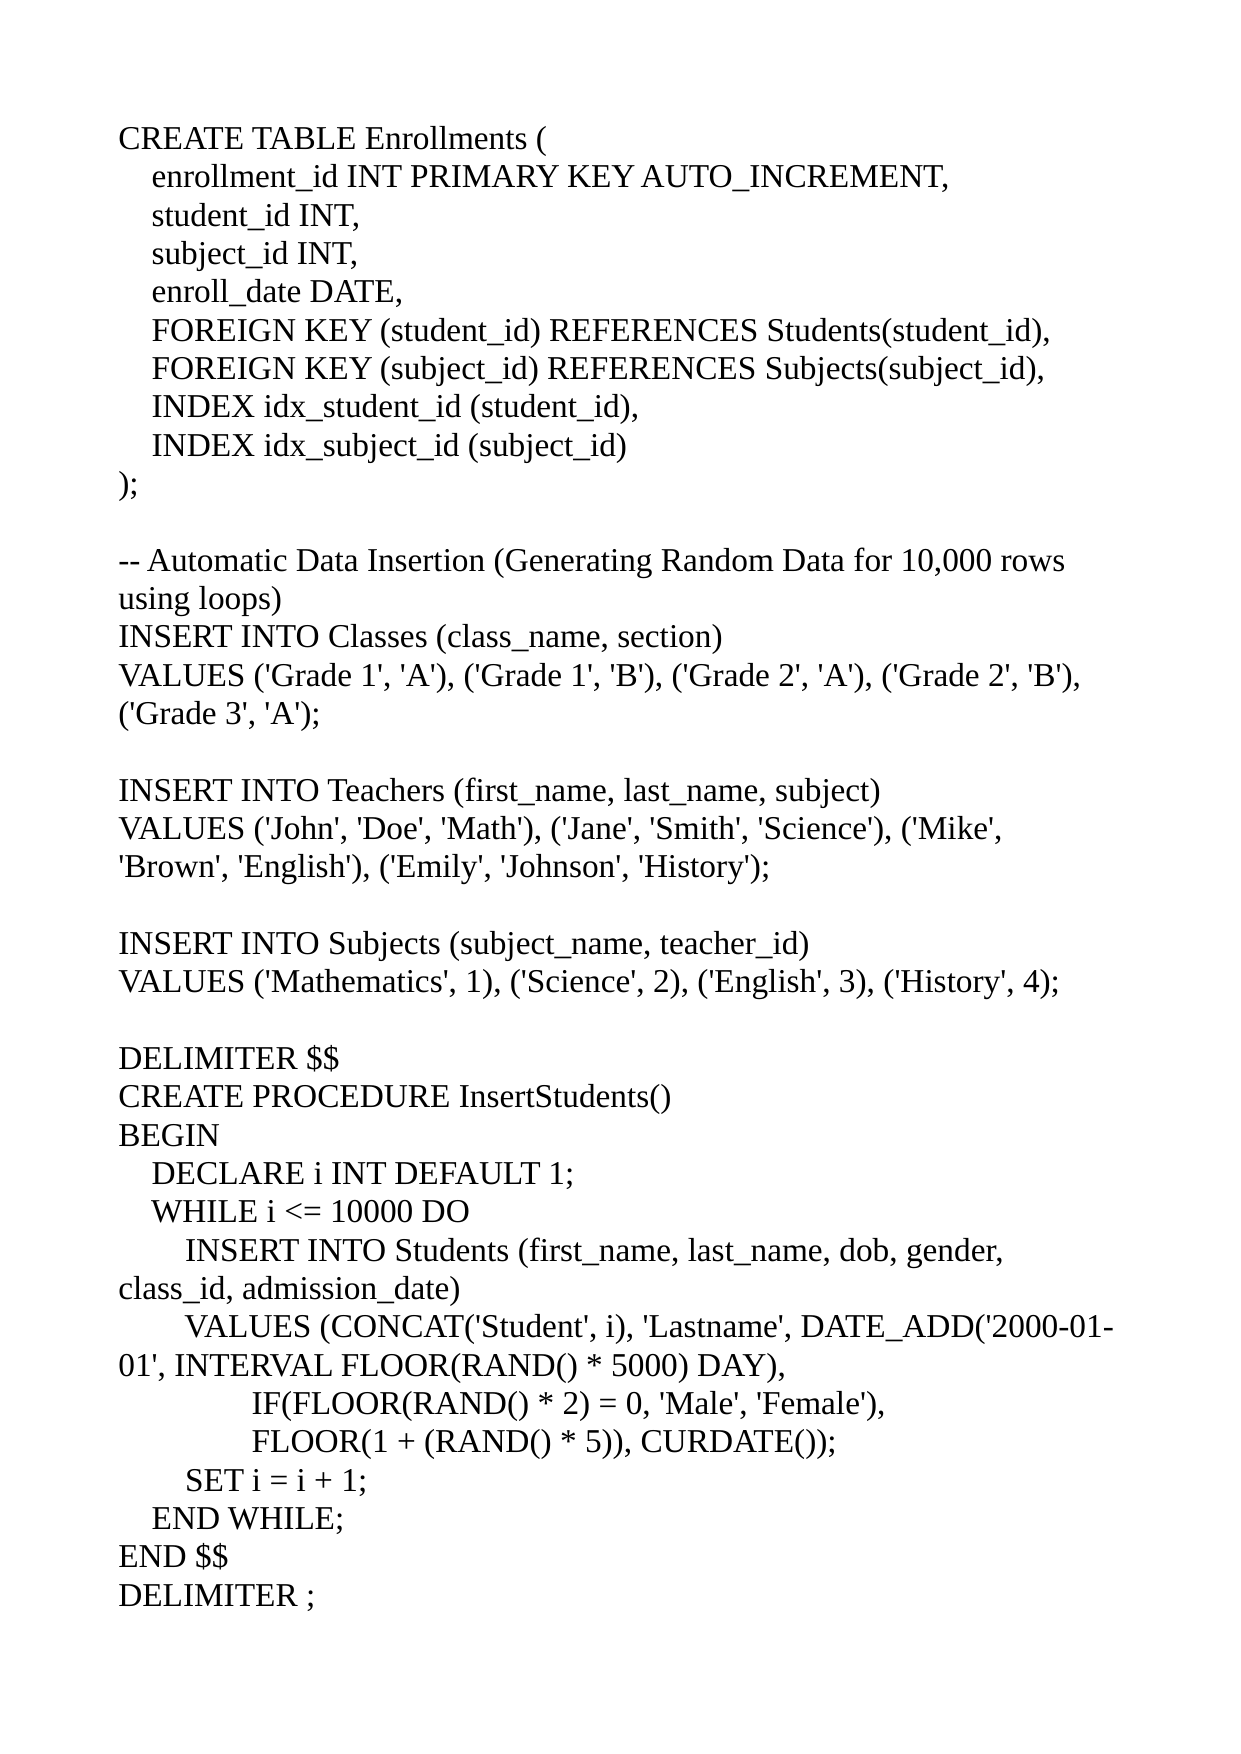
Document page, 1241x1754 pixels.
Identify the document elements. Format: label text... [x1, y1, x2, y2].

text INSERT INTO Subjects (subject_name, teacher_id) [118, 923, 1122, 961]
text IF(FLOOR(RAND() * 2) = 0, 'Male', 'Female'), [118, 1383, 1122, 1421]
text END WHILE; [118, 1498, 1122, 1536]
text BEGIN [118, 1115, 1122, 1153]
text SET i = i + 1; [118, 1460, 1122, 1498]
text FOREIGN KEY (subject_id) REFERENCES Subjects(subject_id), [118, 348, 1122, 386]
text enroll_date DATE, [118, 271, 1122, 310]
text CREATE PROCEDURE InsertStudents() [118, 1076, 1122, 1115]
text VALUES ('Mathematics', 1), ('Science', 2), ('English', 3), ('History', 4); [118, 961, 1122, 1000]
text DELIMITER $$ [118, 1038, 1122, 1076]
text ); [118, 463, 1122, 501]
text FLOOR(1 + (RAND() * 5)), CURDATE()); [118, 1421, 1122, 1460]
text VALUES (CONCAT('Student', i), 'Lastname', DATE_ADD('2000-01-01', INTERVAL FLOOR(RAND() * 5000) DAY), [118, 1306, 1122, 1383]
text VALUES ('Grade 1', 'A'), ('Grade 1', 'B'), ('Grade 2', 'A'), ('Grade 2', 'B'), ('Grade 3', 'A'); [118, 655, 1122, 731]
text END $$ [118, 1536, 1122, 1575]
text DECLARE i INT DEFAULT 1; [118, 1153, 1122, 1191]
text INSERT INTO Teachers (first_name, last_name, subject) [118, 770, 1122, 808]
text enrollment_id INT PRIMARY KEY AUTO_INCREMENT, [118, 156, 1122, 195]
text INDEX idx_subject_id (subject_id) [118, 425, 1122, 463]
text FOREIGN KEY (student_id) REFERENCES Students(student_id), [118, 310, 1122, 348]
text VALUES ('John', 'Doe', 'Math'), ('Jane', 'Smith', 'Science'), ('Mike', 'Brown', 'English'), ('Emily', 'Johnson', 'History'); [118, 808, 1122, 885]
text INSERT INTO Students (first_name, last_name, dob, gender, class_id, admission_date) [118, 1230, 1122, 1306]
text WHILE i <= 10000 DO [118, 1191, 1122, 1230]
text INSERT INTO Classes (class_name, section) [118, 616, 1122, 655]
text DELIMITER ; [118, 1575, 1122, 1613]
text student_id INT, [118, 195, 1122, 233]
text CREATE TABLE Enrollments ( [118, 118, 1122, 156]
text -- Automatic Data Insertion (Generating Random Data for 10,000 rows using loops) [118, 540, 1122, 616]
text INDEX idx_student_id (student_id), [118, 386, 1122, 425]
text subject_id INT, [118, 233, 1122, 271]
